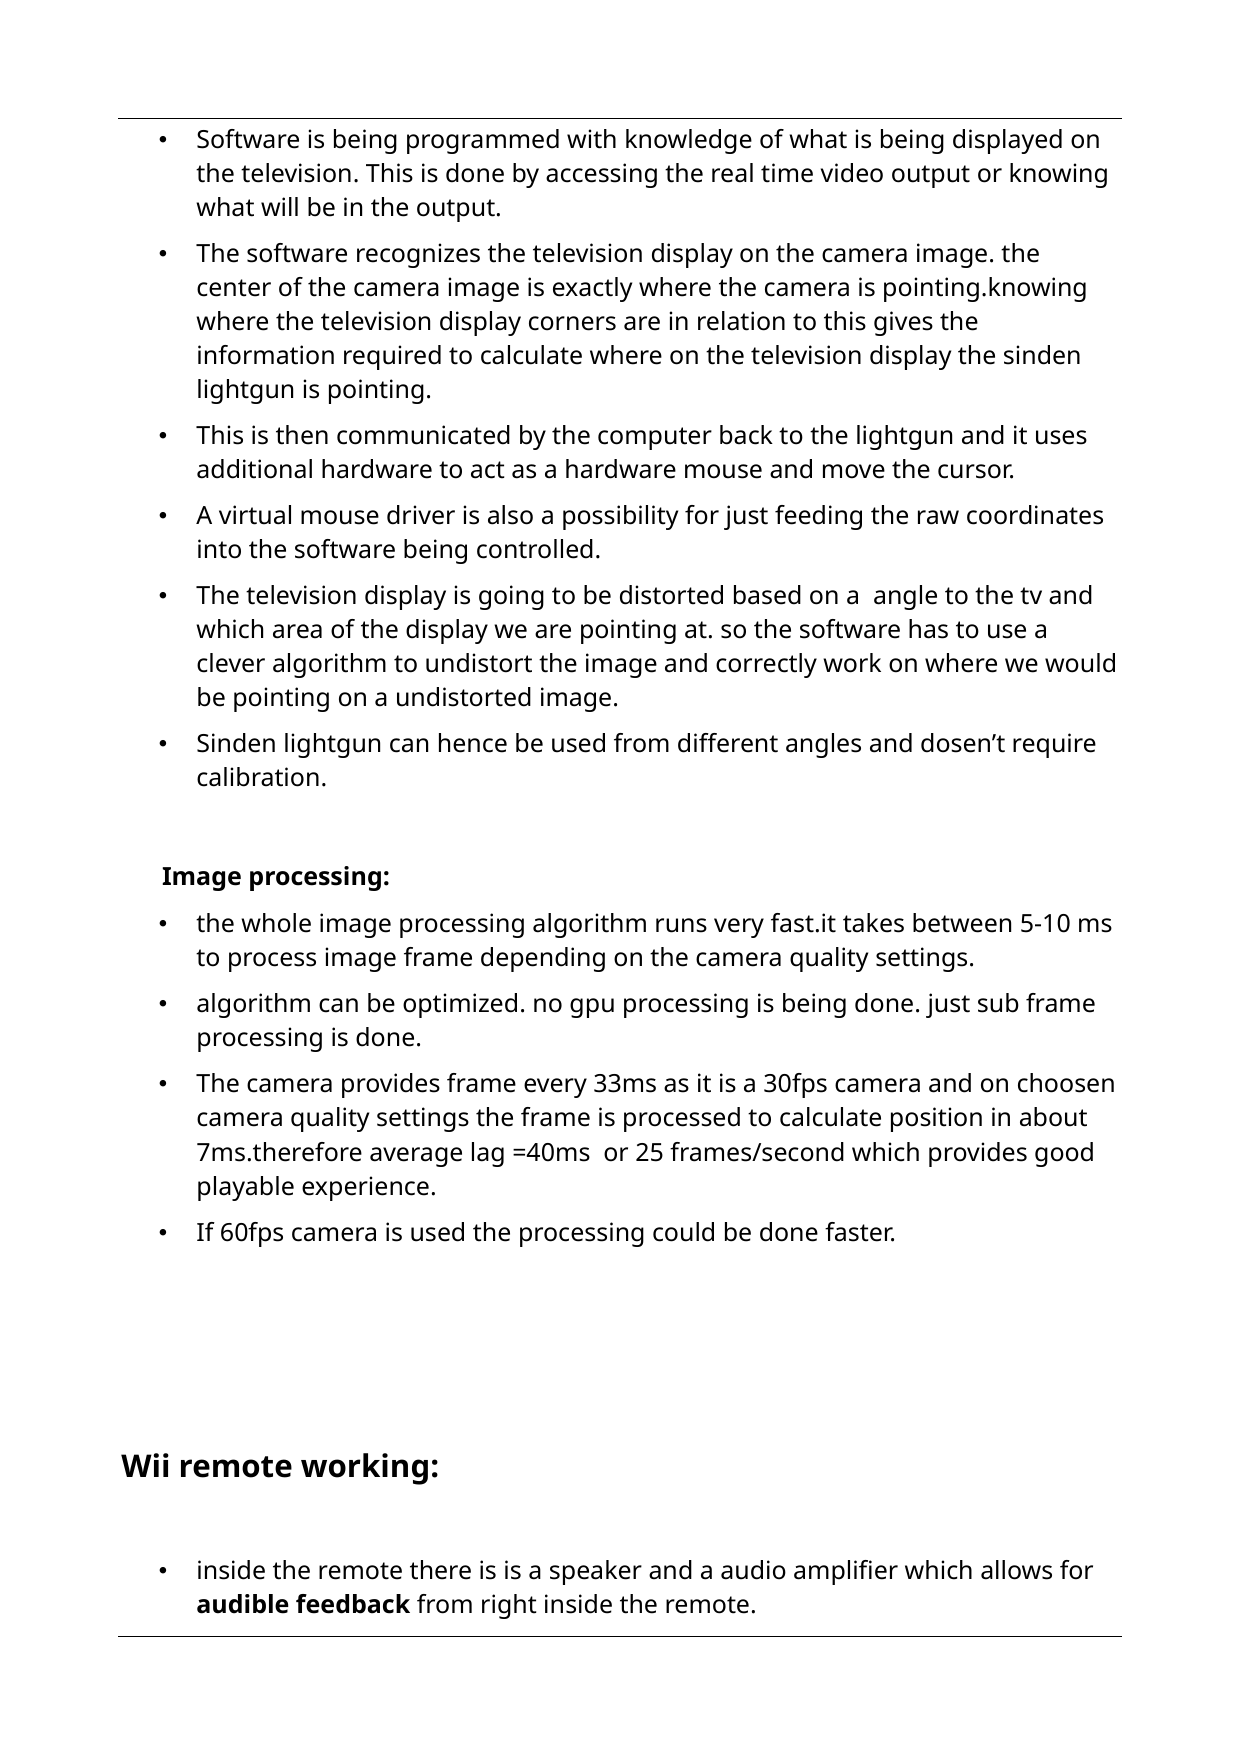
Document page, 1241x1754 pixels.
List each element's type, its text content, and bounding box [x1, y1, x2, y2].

list This is then communicated by the computer back to the lightgun and it uses additional hardware to act as a hardware mouse and move the cursor. [159, 417, 1119, 486]
list the whole image processing algorithm runs very fast.it takes between 5-10 ms to process image frame depending on the camera quality settings. [159, 906, 1119, 974]
list The television display is going to be distorted based on a angle to the tv and which area of the display we are pointing at. so the software has to use a clever algorithm to undistort the image and correctly work on where we would be pointing on a undistorted image. [159, 577, 1119, 714]
list inside the remote there is is a speaker and a audio amplifier which allows for audible feedback from right inside the remote. [159, 1553, 1119, 1621]
list Sinden lightgun can hence be used from different angles and dosen’t require calibration. [159, 726, 1119, 794]
text Wii remote working: [121, 1444, 1119, 1486]
text Image processing: [121, 852, 1119, 894]
list A virtual mouse driver is also a possibility for just feeding the raw coordinates into the software being controlled. [159, 497, 1119, 566]
list The camera provides frame every 33ms as it is a 30fps camera and on choosen camera quality settings the frame is processed to calculate position in about 7ms.therefore average lag =40ms or 25 frames/second which provides good playable experience. [159, 1066, 1119, 1202]
list The software recognizes the television display on the camera image. the center of the camera image is exactly where the camera is pointing.knowing where the television display corners are in relation to this gives the information required to calculate where on the television display the sinden lightgun is pointing. [159, 235, 1119, 406]
list Software is being programmed with knowledge of what is being displayed on the television. This is done by accessing the real time video output or knowing what will be in the output. [159, 121, 1119, 223]
list If 60fps camera is used the processing could be done faster. [159, 1214, 1119, 1248]
list algorithm can be optimized. no gpu processing is being done. just sub frame processing is done. [159, 986, 1119, 1054]
